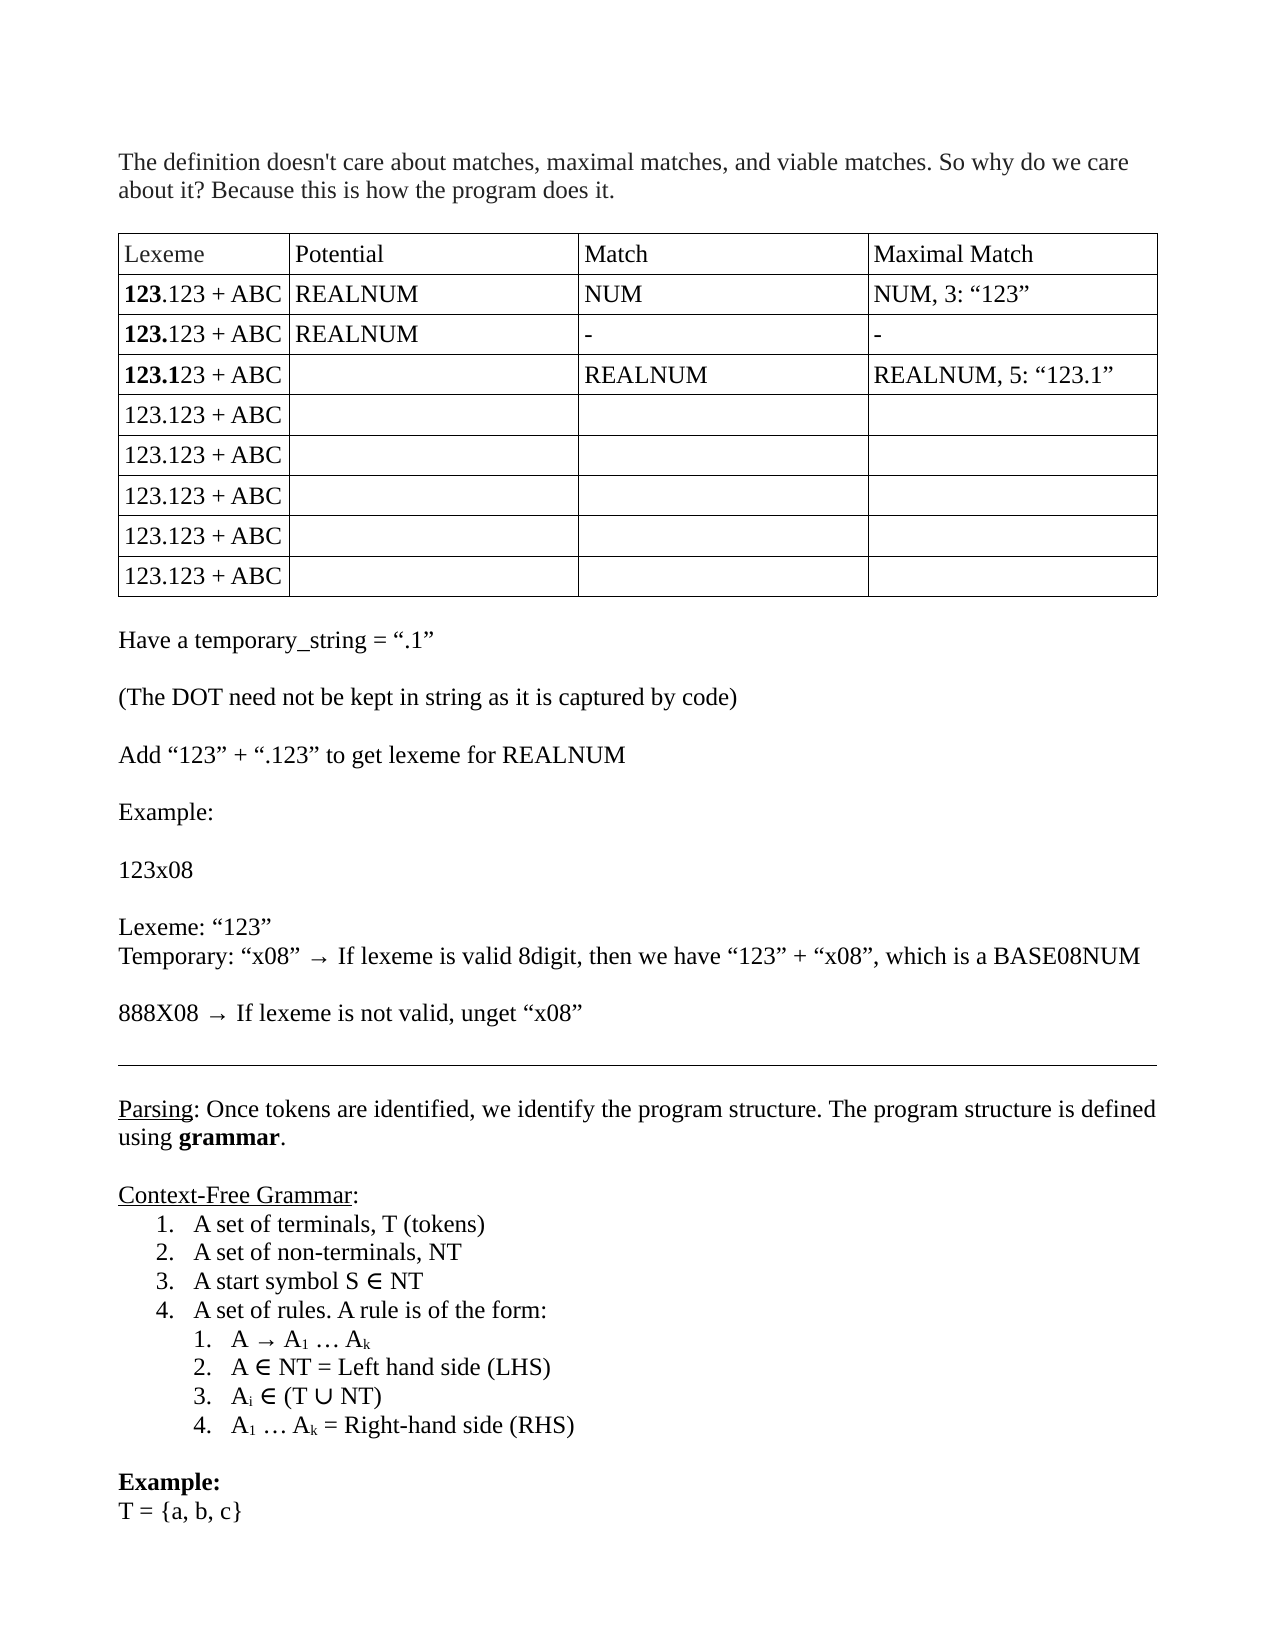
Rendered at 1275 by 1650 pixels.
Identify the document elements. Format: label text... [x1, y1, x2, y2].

table_cell [290, 557, 578, 596]
text The definition doesn't care about matches, maximal matches, and viable matches. So why do we care about it? Because this is how the program does it. [118, 147, 1157, 204]
table_cell REALNUM [290, 275, 578, 314]
text Temporary: “x08” → If lexeme is valid 8digit, then we have “123” + “x08”, which is a BASE08NUM [118, 941, 1157, 970]
table_cell NUM [579, 275, 868, 314]
table_cell 123.123 + ABC [119, 557, 289, 596]
table_cell 123.123 + ABC [119, 315, 289, 354]
table_cell REALNUM, 5: “123.1” [869, 355, 1157, 394]
table_cell [290, 355, 578, 394]
text Example: [118, 1467, 1157, 1496]
table_cell 123.123 + ABC [119, 516, 289, 556]
list A set of terminals, T (tokens) [156, 1209, 1157, 1237]
table_cell [869, 557, 1157, 596]
table_cell 123.123 + ABC [119, 275, 289, 314]
text Have a temporary_string = “.1” [118, 625, 1157, 653]
list Ai ∈ (T ∪ NT) [193, 1381, 1157, 1410]
text Lexeme: “123” [118, 912, 1157, 941]
table_cell - [579, 315, 868, 354]
text Example: [118, 797, 1157, 826]
table_cell [290, 436, 578, 475]
list A start symbol S ∈ NT [156, 1266, 1157, 1295]
table_header Maximal Match [869, 234, 1157, 273]
table_cell [290, 395, 578, 435]
table_cell [869, 436, 1157, 475]
table_cell 123.123 + ABC [119, 476, 289, 515]
list A → A1 … Ak [193, 1324, 1157, 1352]
text (The DOT need not be kept in string as it is captured by code) [118, 682, 1157, 711]
list A set of rules. A rule is of the form: [156, 1295, 1157, 1324]
table_cell [290, 476, 578, 515]
text 123x08 [118, 855, 1157, 883]
list A ∈ NT = Left hand side (LHS) [193, 1352, 1157, 1381]
table_cell 123.123 + ABC [119, 355, 289, 394]
table_header Match [579, 234, 868, 273]
text 888X08 → If lexeme is not valid, unget “x08” [118, 998, 1157, 1027]
table_cell 123.123 + ABC [119, 395, 289, 435]
text T = {a, b, c} [118, 1496, 1157, 1525]
table_cell REALNUM [579, 355, 868, 394]
table_cell [869, 516, 1157, 556]
table_cell NUM, 3: “123” [869, 275, 1157, 314]
table_cell [579, 557, 868, 596]
table_cell [869, 395, 1157, 435]
list A1 … Ak = Right-hand side (RHS) [193, 1410, 1157, 1439]
text Parsing: Once tokens are identified, we identify the program structure. The program structure is defined using grammar. [118, 1094, 1157, 1151]
text Add “123” + “.123” to get lexeme for REALNUM [118, 740, 1157, 768]
table_cell 123.123 + ABC [119, 436, 289, 475]
text Context-Free Grammar: [118, 1180, 1157, 1209]
table_cell [579, 516, 868, 556]
table_cell [579, 436, 868, 475]
table_cell REALNUM [290, 315, 578, 354]
table_cell [579, 395, 868, 435]
table_header Lexeme [119, 234, 289, 273]
table_cell [290, 516, 578, 556]
table_cell - [869, 315, 1157, 354]
table_cell [579, 476, 868, 515]
table_cell [869, 476, 1157, 515]
list A set of non-terminals, NT [156, 1237, 1157, 1266]
table_header Potential [290, 234, 578, 273]
